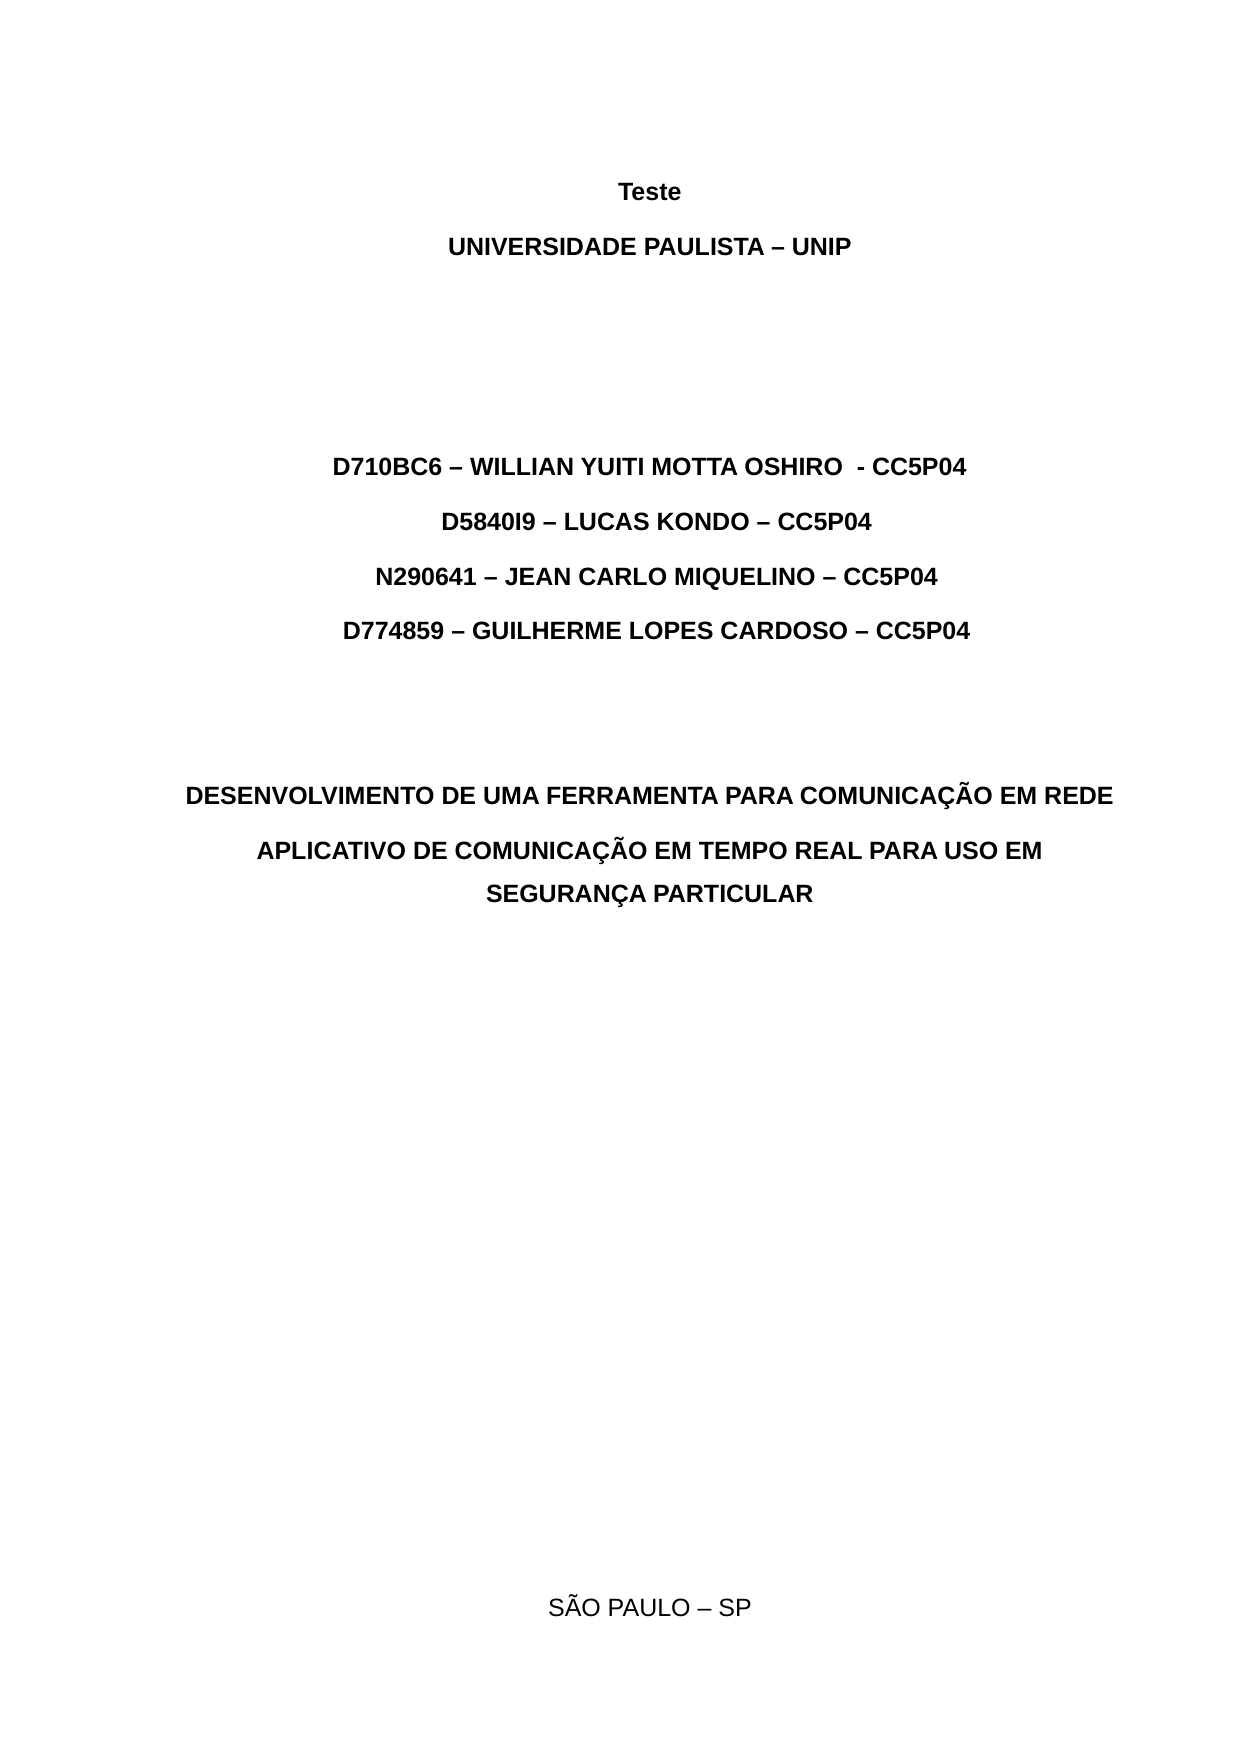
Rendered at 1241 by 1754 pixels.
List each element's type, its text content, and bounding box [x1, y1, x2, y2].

text DESENVOLVIMENTO DE UMA FERRAMENTA PARA COMUNICAÇÃO EM REDE [177, 781, 1122, 810]
text N290641 – JEAN CARLO MIQUELINO – CC5P04 [177, 561, 1122, 590]
text D710BC6 – WILLIAN YUITI MOTTA OSHIRO - CC5P04 [177, 452, 1122, 480]
text SÃO PAULO – SP [177, 1593, 1122, 1621]
text Teste [177, 177, 1122, 206]
text D5840I9 – LUCAS KONDO – CC5P04 [177, 507, 1122, 535]
text D774859 – GUILHERME LOPES CARDOSO – CC5P04 [177, 616, 1122, 645]
text APLICATIVO DE COMUNICAÇÃO EM TEMPO REAL PARA USO EM SEGURANÇA PARTICULAR [177, 836, 1122, 908]
text UNIVERSIDADE PAULISTA – UNIP [177, 232, 1122, 261]
